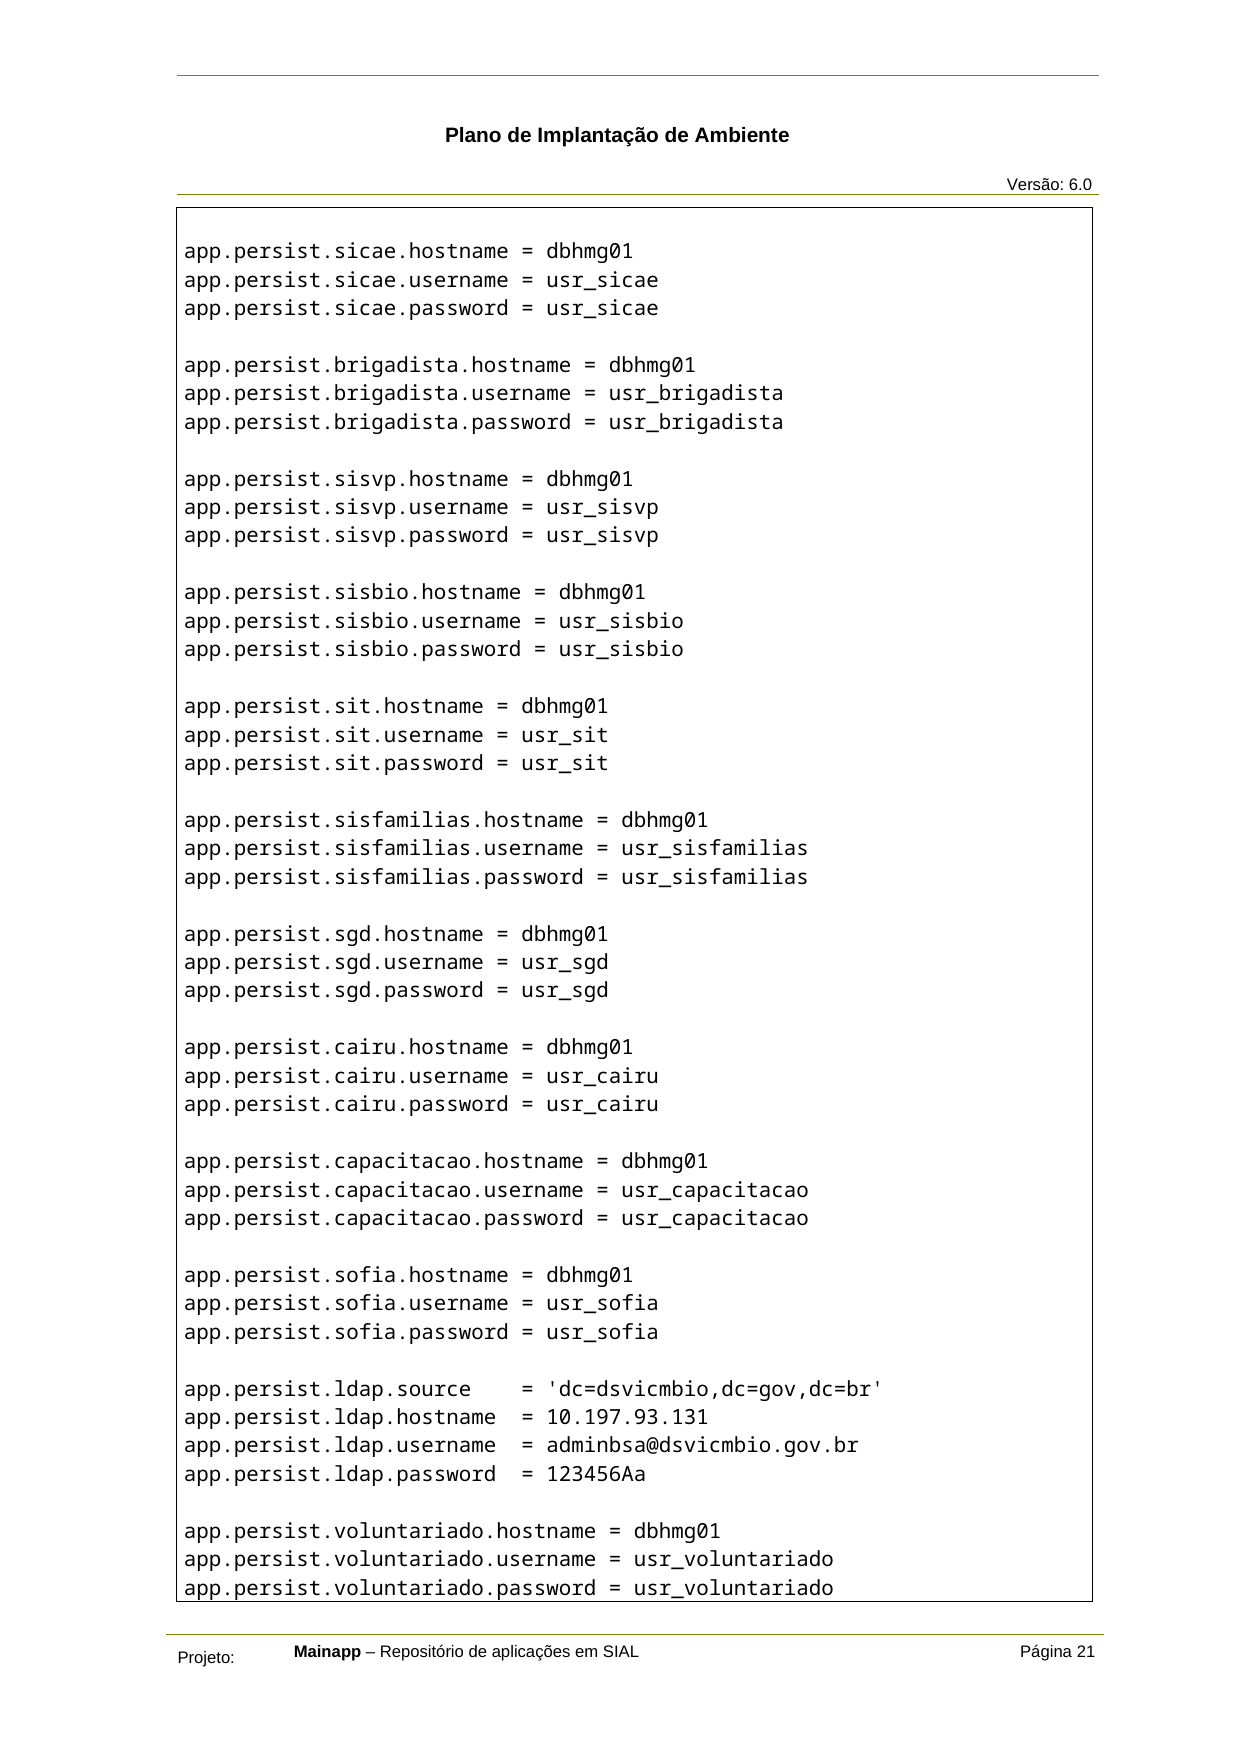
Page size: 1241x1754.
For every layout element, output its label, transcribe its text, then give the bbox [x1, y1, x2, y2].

table_cell app.persist.sicae.hostname = dbhmg01 app.persist.sicae.username = usr_sicae app.persist.sicae.password = usr_sicae app.persist.brigadista.hostname = dbhmg01 app.persist.brigadista.username = usr_brigadista app.persist.brigadista.password = usr_brigadista app.persist.sisvp.hostname = dbhmg01 app.persist.sisvp.username = usr_sisvp app.persist.sisvp.password = usr_sisvp app.persist.sisbio.hostname = dbhmg01 app.persist.sisbio.username = usr_sisbio app.persist.sisbio.password = usr_sisbio app.persist.sit.hostname = dbhmg01 app.persist.sit.username = usr_sit app.persist.sit.password = usr_sit app.persist.sisfamilias.hostname = dbhmg01 app.persist.sisfamilias.username = usr_sisfamilias app.persist.sisfamilias.password = usr_sisfamilias app.persist.sgd.hostname = dbhmg01 app.persist.sgd.username = usr_sgd app.persist.sgd.password = usr_sgd app.persist.cairu.hostname = dbhmg01 app.persist.cairu.username = usr_cairu app.persist.cairu.password = usr_cairu app.persist.capacitacao.hostname = dbhmg01 app.persist.capacitacao.username = usr_capacitacao app.persist.capacitacao.password = usr_capacitacao app.persist.sofia.hostname = dbhmg01 app.persist.sofia.username = usr_sofia app.persist.sofia.password = usr_sofia app.persist.ldap.source = 'dc=dsvicmbio,dc=gov,dc=br' app.persist.ldap.hostname = 10.197.93.131 app.persist.ldap.username = adminbsa@dsvicmbio.gov.br app.persist.ldap.password = 123456Aa app.persist.voluntariado.hostname = dbhmg01 app.persist.voluntariado.username = usr_voluntariado app.persist.voluntariado.password = usr_voluntariado [177, 208, 1092, 1601]
